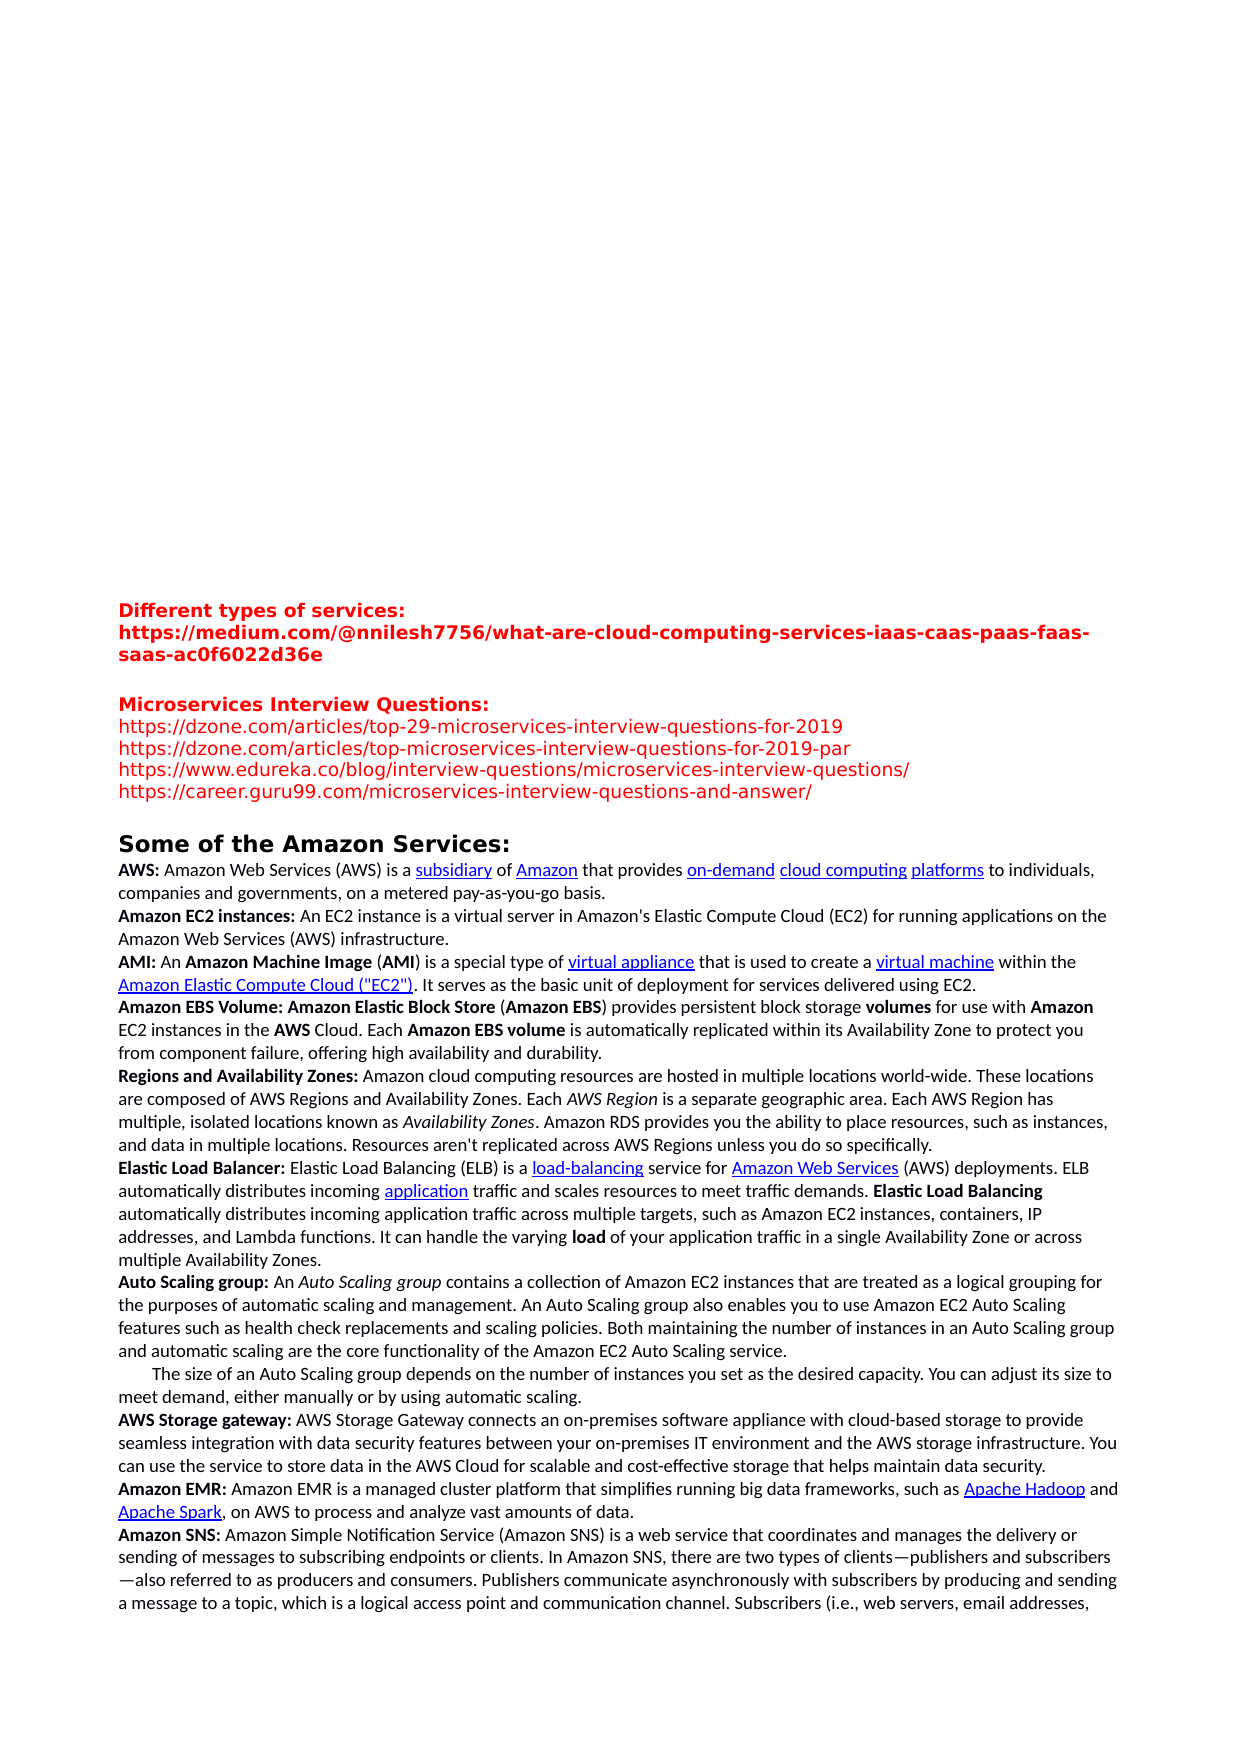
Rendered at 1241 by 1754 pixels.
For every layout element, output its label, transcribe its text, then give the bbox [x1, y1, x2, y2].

text Regions and Availability Zones: Amazon cloud computing resources are hosted in multiple locations world-wide. These locations are composed of AWS Regions and Availability Zones. Each AWS Region is a separate geographic area. Each AWS Region has multiple, isolated locations known as Availability Zones. Amazon RDS provides you the ability to place resources, such as instances, and data in multiple locations. Resources aren't replicated across AWS Regions unless you do so specifically. [118, 1064, 1122, 1156]
text Elastic Load Balancer: Elastic Load Balancing (ELB) is a load-balancing service for Amazon Web Services (AWS) deployments. ELB automatically distributes incoming application traffic and scales resources to meet traffic demands. Elastic Load Balancing automatically distributes incoming application traffic across multiple targets, such as Amazon EC2 instances, containers, IP addresses, and Lambda functions. It can handle the varying load of your application traffic in a single Availability Zone or across multiple Availability Zones. [118, 1156, 1122, 1271]
text Different types of services: [118, 600, 1122, 622]
text Some of the Amazon Services: [118, 831, 1122, 858]
text https://www.edureka.co/blog/interview-questions/microservices-interview-questions/ [118, 759, 1122, 781]
text AWS: Amazon Web Services (AWS) is a subsidiary of Amazon that provides on-demand cloud computing platforms to individuals, companies and governments, on a metered pay-as-you-go basis. [118, 858, 1122, 904]
text Microservices Interview Questions: [118, 694, 1122, 716]
text Auto Scaling group: An Auto Scaling group contains a collection of Amazon EC2 instances that are treated as a logical grouping for the purposes of automatic scaling and management. An Auto Scaling group also enables you to use Amazon EC2 Auto Scaling features such as health check replacements and scaling policies. Both maintaining the number of instances in an Auto Scaling group and automatic scaling are the core functionality of the Amazon EC2 Auto Scaling service. [118, 1271, 1122, 1362]
text The size of an Auto Scaling group depends on the number of instances you set as the desired capacity. You can adjust its size to meet demand, either manually or by using automatic scaling. [118, 1362, 1122, 1408]
text Amazon EBS Volume: Amazon Elastic Block Store (Amazon EBS) provides persistent block storage volumes for use with Amazon EC2 instances in the AWS Cloud. Each Amazon EBS volume is automatically replicated within its Availability Zone to protect you from component failure, offering high availability and durability. [118, 996, 1122, 1064]
text Amazon SNS: Amazon Simple Notification Service (Amazon SNS) is a web service that coordinates and manages the delivery or sending of messages to subscribing endpoints or clients. In Amazon SNS, there are two types of clients—publishers and subscribers—also referred to as producers and consumers. Publishers communicate asynchronously with subscribers by producing and sending a message to a topic, which is a logical access point and communication channel. Subscribers (i.e., web servers, email addresses, [118, 1523, 1122, 1614]
text https://career.guru99.com/microservices-interview-questions-and-answer/ [118, 781, 1122, 803]
text https://medium.com/@nnilesh7756/what-are-cloud-computing-services-iaas-caas-paas-faas-saas-ac0f6022d36e [118, 622, 1122, 665]
text Amazon EMR: Amazon EMR is a managed cluster platform that simplifies running big data frameworks, such as Apache Hadoop and Apache Spark, on AWS to process and analyze vast amounts of data. [118, 1477, 1122, 1523]
text AWS Storage gateway: AWS Storage Gateway connects an on-premises software appliance with cloud-based storage to provide seamless integration with data security features between your on-premises IT environment and the AWS storage infrastructure. You can use the service to store data in the AWS Cloud for scalable and cost-effective storage that helps maintain data security. [118, 1408, 1122, 1477]
text https://dzone.com/articles/top-29-microservices-interview-questions-for-2019 [118, 716, 1122, 737]
text https://dzone.com/articles/top-microservices-interview-questions-for-2019-par [118, 737, 1122, 759]
text Amazon EC2 instances: An EC2 instance is a virtual server in Amazon's Elastic Compute Cloud (EC2) for running applications on the Amazon Web Services (AWS) infrastructure. [118, 904, 1122, 950]
text AMI: An Amazon Machine Image (AMI) is a special type of virtual appliance that is used to create a virtual machine within the Amazon Elastic Compute Cloud ("EC2"). It serves as the basic unit of deployment for services delivered using EC2. [118, 950, 1122, 996]
